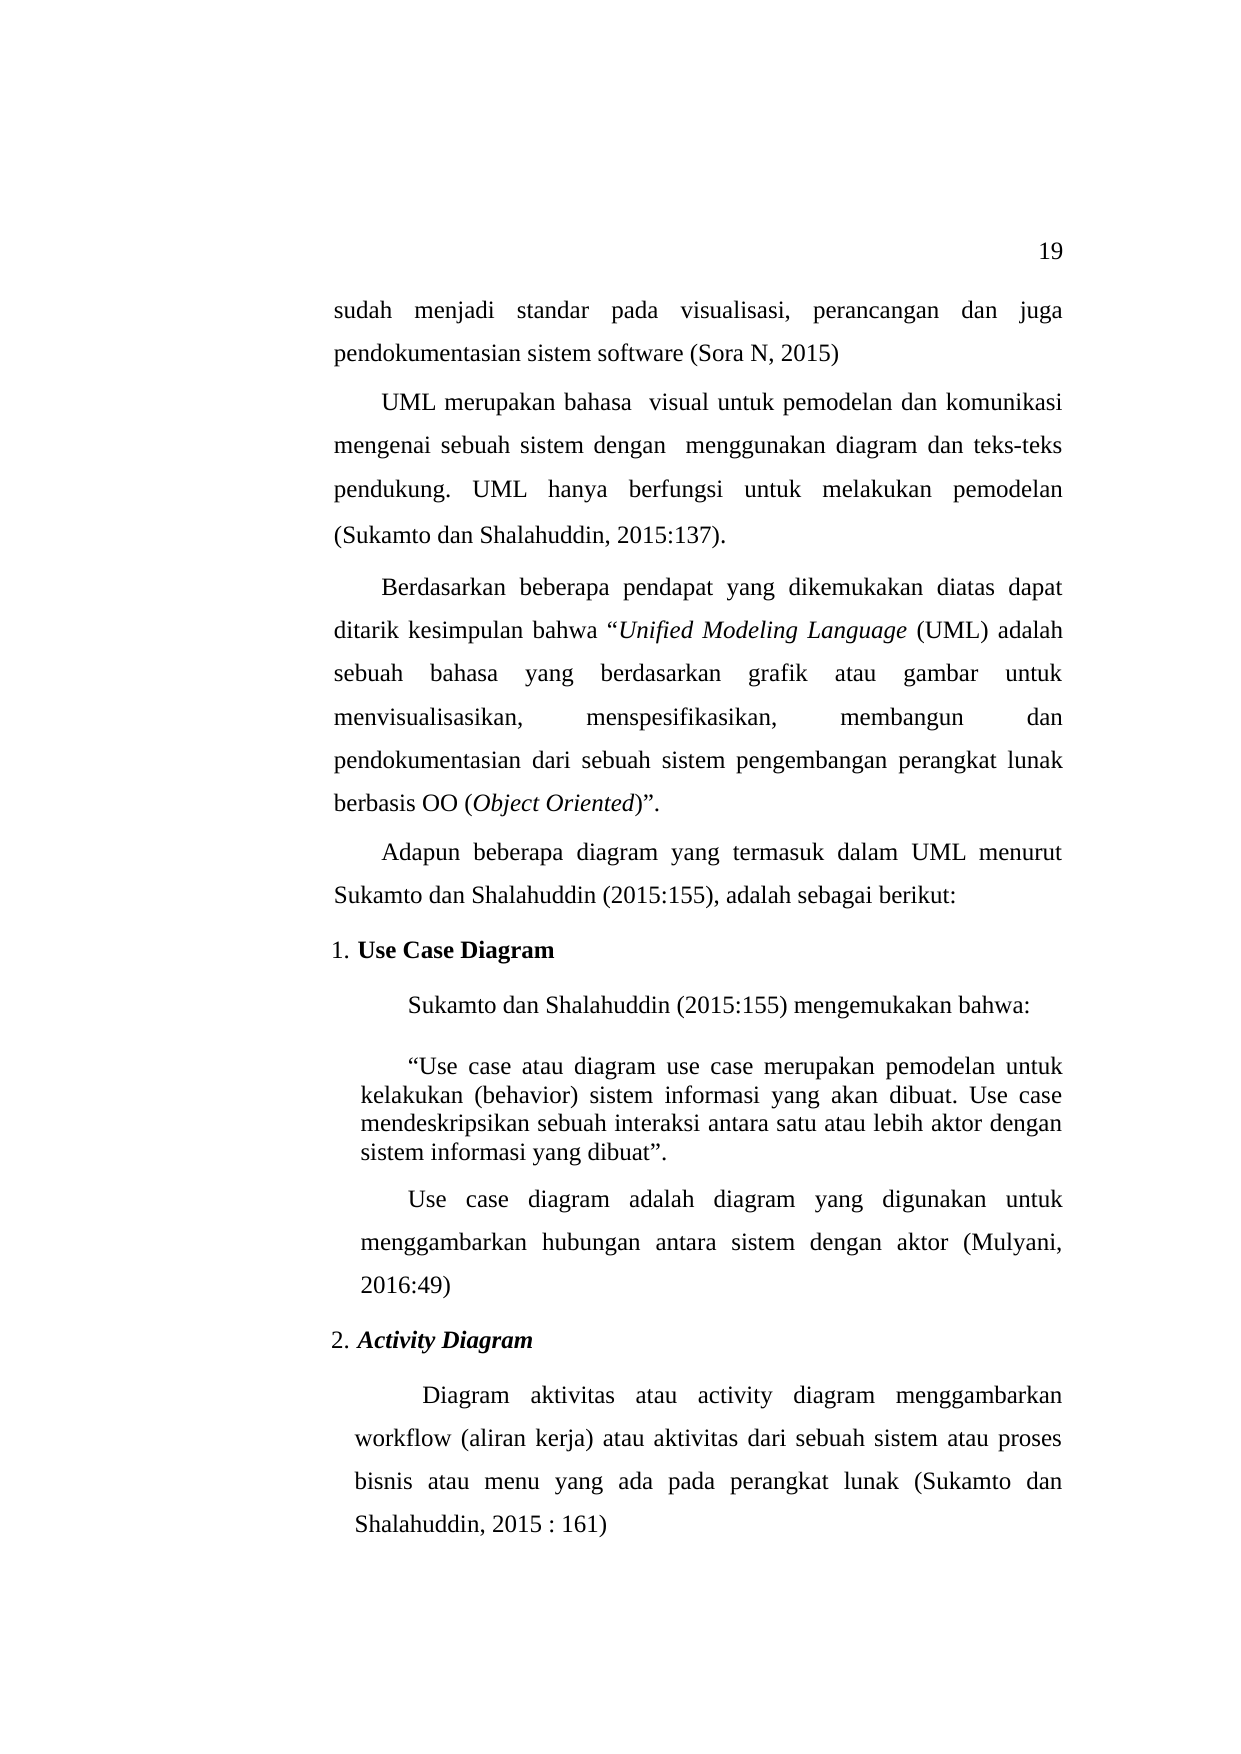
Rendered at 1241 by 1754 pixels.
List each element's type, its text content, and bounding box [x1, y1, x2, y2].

text Sukamto dan Shalahuddin (2015:155) mengemukakan bahwa: [360, 990, 1063, 1019]
text Use case diagram adalah diagram yang digunakan untuk menggambarkan hubungan antara sistem dengan aktor (Mulyani, 2016:49) [360, 1184, 1063, 1299]
text “Use case atau diagram use case merupakan pemodelan untuk kelakukan (behavior) sistem informasi yang akan dibuat. Use case mendeskripsikan sebuah interaksi antara satu atau lebih aktor dengan sistem informasi yang dibuat”. [360, 1051, 1063, 1166]
text Berdasarkan beberapa pendapat yang dikemukakan diatas dapat ditarik kesimpulan bahwa “Unified Modeling Language (UML) adalah sebuah bahasa yang berdasarkan grafik atau gambar untuk menvisualisasikan, menspesifikasikan, membangun dan pendokumentasian dari sebuah sistem pengembangan perangkat lunak berbasis OO (Object Oriented)”. [334, 572, 1063, 817]
text sudah menjadi standar pada visualisasi, perancangan dan juga pendokumentasian sistem software (Sora N, 2015) [334, 295, 1063, 367]
text UML merupakan bahasa visual untuk pemodelan dan komunikasi mengenai sebuah sistem dengan menggunakan diagram dan teks-teks pendukung. UML hanya berfungsi untuk melakukan pemodelan (Sukamto dan Shalahuddin, 2015:137). [334, 387, 1063, 550]
text Adapun beberapa diagram yang termasuk dalam UML menurut Sukamto dan Shalahuddin (2015:155), adalah sebagai berikut: [334, 837, 1063, 909]
list Activity Diagram [283, 1325, 1063, 1354]
text Diagram aktivitas atau activity diagram menggambarkan workflow (aliran kerja) atau aktivitas dari sebuah sistem atau proses bisnis atau menu yang ada pada perangkat lunak (Sukamto dan Shalahuddin, 2015 : 161) [354, 1380, 1063, 1538]
list Use Case Diagram [283, 935, 1063, 964]
